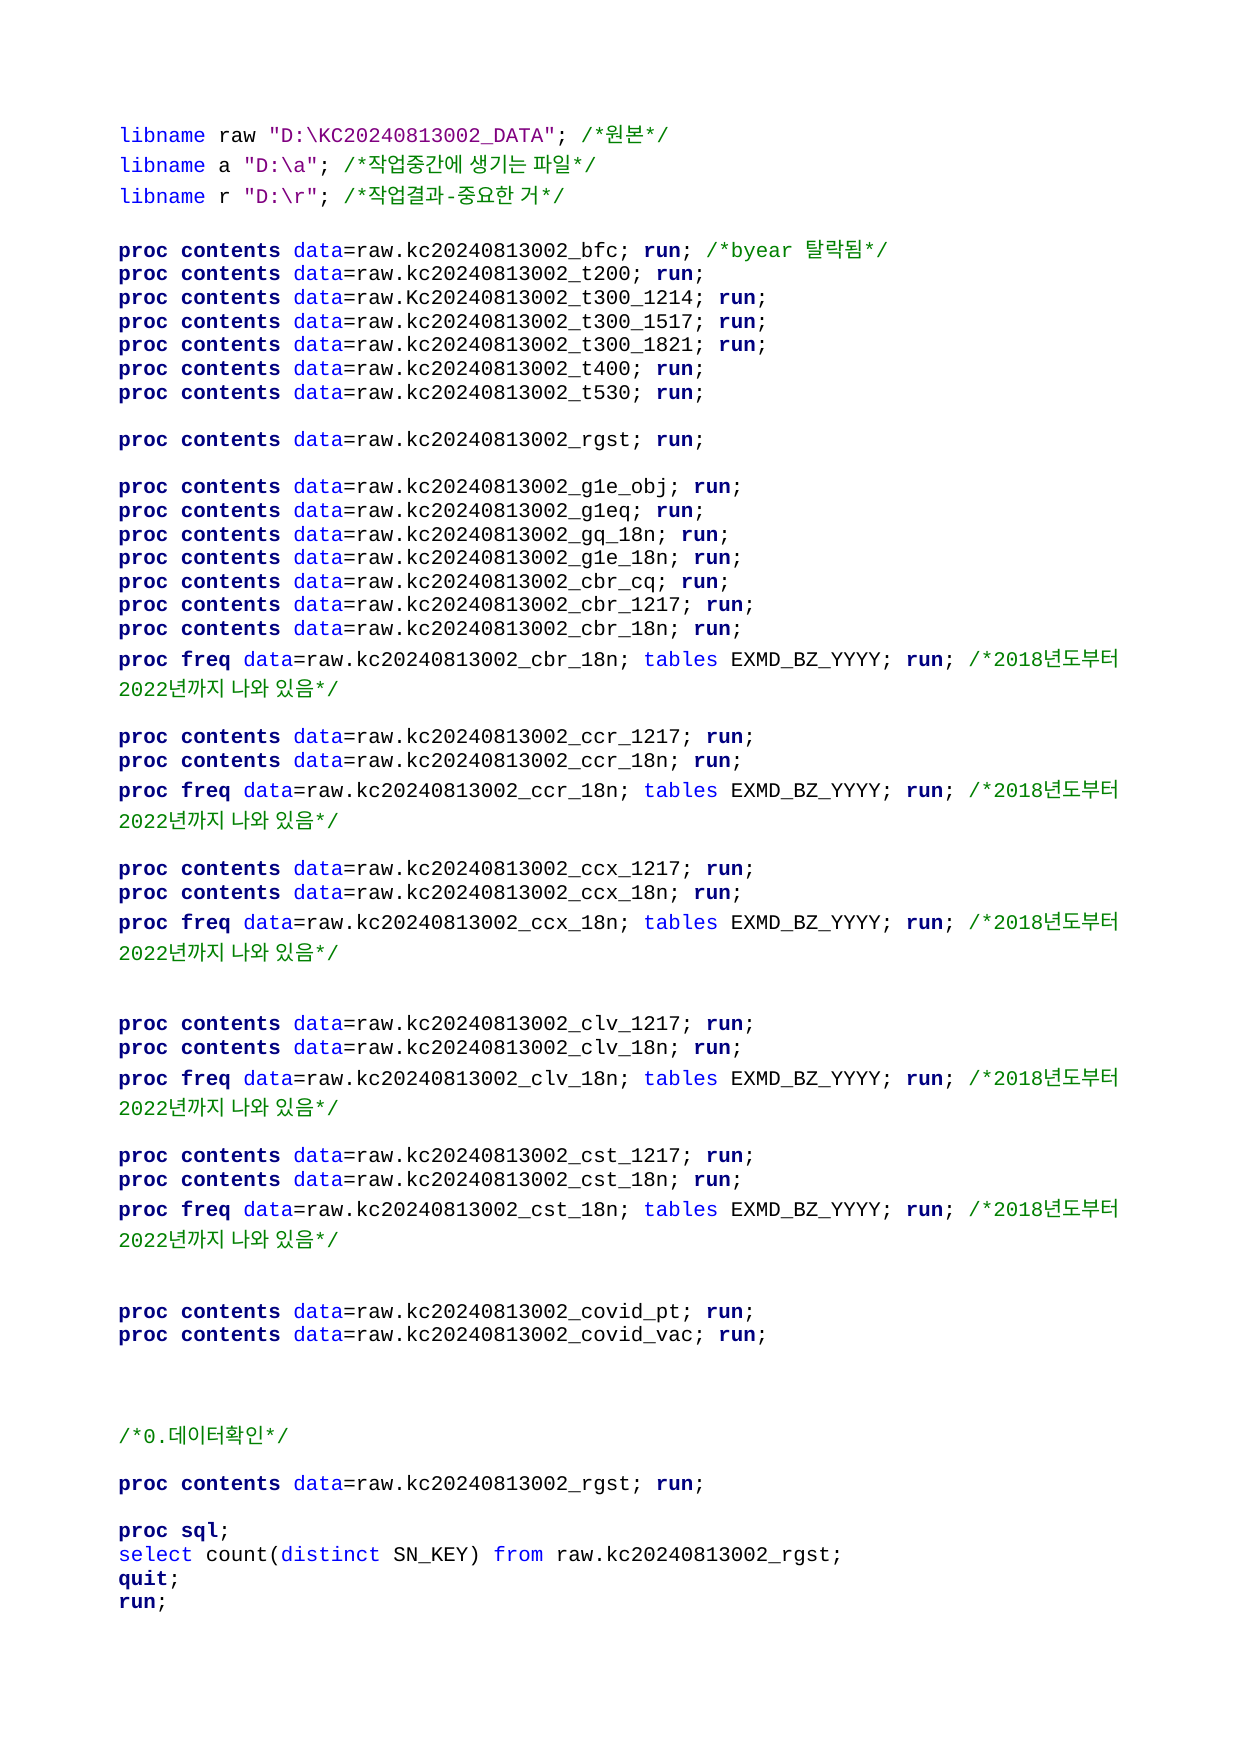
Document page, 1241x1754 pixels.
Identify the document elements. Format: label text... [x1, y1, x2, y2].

text libname a "D:\a"; /*작업중간에 생기는 파일*/ [118, 148, 1122, 179]
text proc contents data=raw.kc20240813002_clv_18n; run; [118, 1037, 1122, 1061]
text proc contents data=raw.kc20240813002_gq_18n; run; [118, 523, 1122, 547]
text /*0.데이터확인*/ [118, 1419, 1122, 1449]
text select count(distinct SN_KEY) from raw.kc20240813002_rgst; [118, 1544, 1122, 1567]
text proc contents data=raw.kc20240813002_rgst; run; [118, 1473, 1122, 1497]
text proc contents data=raw.kc20240813002_ccx_1217; run; [118, 858, 1122, 882]
text run; [118, 1591, 1122, 1615]
text proc contents data=raw.kc20240813002_cbr_18n; run; [118, 618, 1122, 642]
text proc freq data=raw.kc20240813002_ccr_18n; tables EXMD_BZ_YYYY; run; /*2018년도부터 2022년까지 나와 있음*/ [118, 773, 1122, 834]
text proc sql; [118, 1520, 1122, 1544]
text proc contents data=raw.kc20240813002_t300_1517; run; [118, 311, 1122, 334]
text proc freq data=raw.kc20240813002_cst_18n; tables EXMD_BZ_YYYY; run; /*2018년도부터 2022년까지 나와 있음*/ [118, 1192, 1122, 1253]
text proc contents data=raw.kc20240813002_ccr_1217; run; [118, 726, 1122, 750]
text proc contents data=raw.kc20240813002_ccr_18n; run; [118, 750, 1122, 773]
text proc freq data=raw.kc20240813002_cbr_18n; tables EXMD_BZ_YYYY; run; /*2018년도부터 2022년까지 나와 있음*/ [118, 642, 1122, 703]
text proc contents data=raw.kc20240813002_bfc; run; /*byear 탈락됨*/ [118, 233, 1122, 263]
text proc contents data=raw.kc20240813002_g1e_18n; run; [118, 547, 1122, 571]
text proc contents data=raw.kc20240813002_cst_1217; run; [118, 1145, 1122, 1169]
text proc contents data=raw.kc20240813002_g1eq; run; [118, 500, 1122, 523]
text proc contents data=raw.kc20240813002_t300_1821; run; [118, 334, 1122, 358]
text proc freq data=raw.kc20240813002_ccx_18n; tables EXMD_BZ_YYYY; run; /*2018년도부터 2022년까지 나와 있음*/ [118, 905, 1122, 966]
text proc contents data=raw.kc20240813002_g1e_obj; run; [118, 476, 1122, 500]
text proc contents data=raw.kc20240813002_ccx_18n; run; [118, 882, 1122, 905]
text proc contents data=raw.kc20240813002_rgst; run; [118, 429, 1122, 453]
text proc contents data=raw.kc20240813002_covid_vac; run; [118, 1324, 1122, 1348]
text proc contents data=raw.kc20240813002_t400; run; [118, 358, 1122, 382]
text proc contents data=raw.kc20240813002_t530; run; [118, 382, 1122, 405]
text proc contents data=raw.kc20240813002_cbr_cq; run; [118, 571, 1122, 594]
text proc contents data=raw.kc20240813002_t200; run; [118, 263, 1122, 287]
text proc contents data=raw.kc20240813002_cbr_1217; run; [118, 594, 1122, 618]
text proc contents data=raw.kc20240813002_cst_18n; run; [118, 1169, 1122, 1192]
text libname raw "D:\KC20240813002_DATA"; /*원본*/ [118, 118, 1122, 148]
text proc contents data=raw.Kc20240813002_t300_1214; run; [118, 287, 1122, 311]
text libname r "D:\r"; /*작업결과-중요한 거*/ [118, 179, 1122, 209]
text proc contents data=raw.kc20240813002_clv_1217; run; [118, 1013, 1122, 1037]
text proc freq data=raw.kc20240813002_clv_18n; tables EXMD_BZ_YYYY; run; /*2018년도부터 2022년까지 나와 있음*/ [118, 1061, 1122, 1122]
text quit; [118, 1567, 1122, 1591]
text proc contents data=raw.kc20240813002_covid_pt; run; [118, 1301, 1122, 1324]
